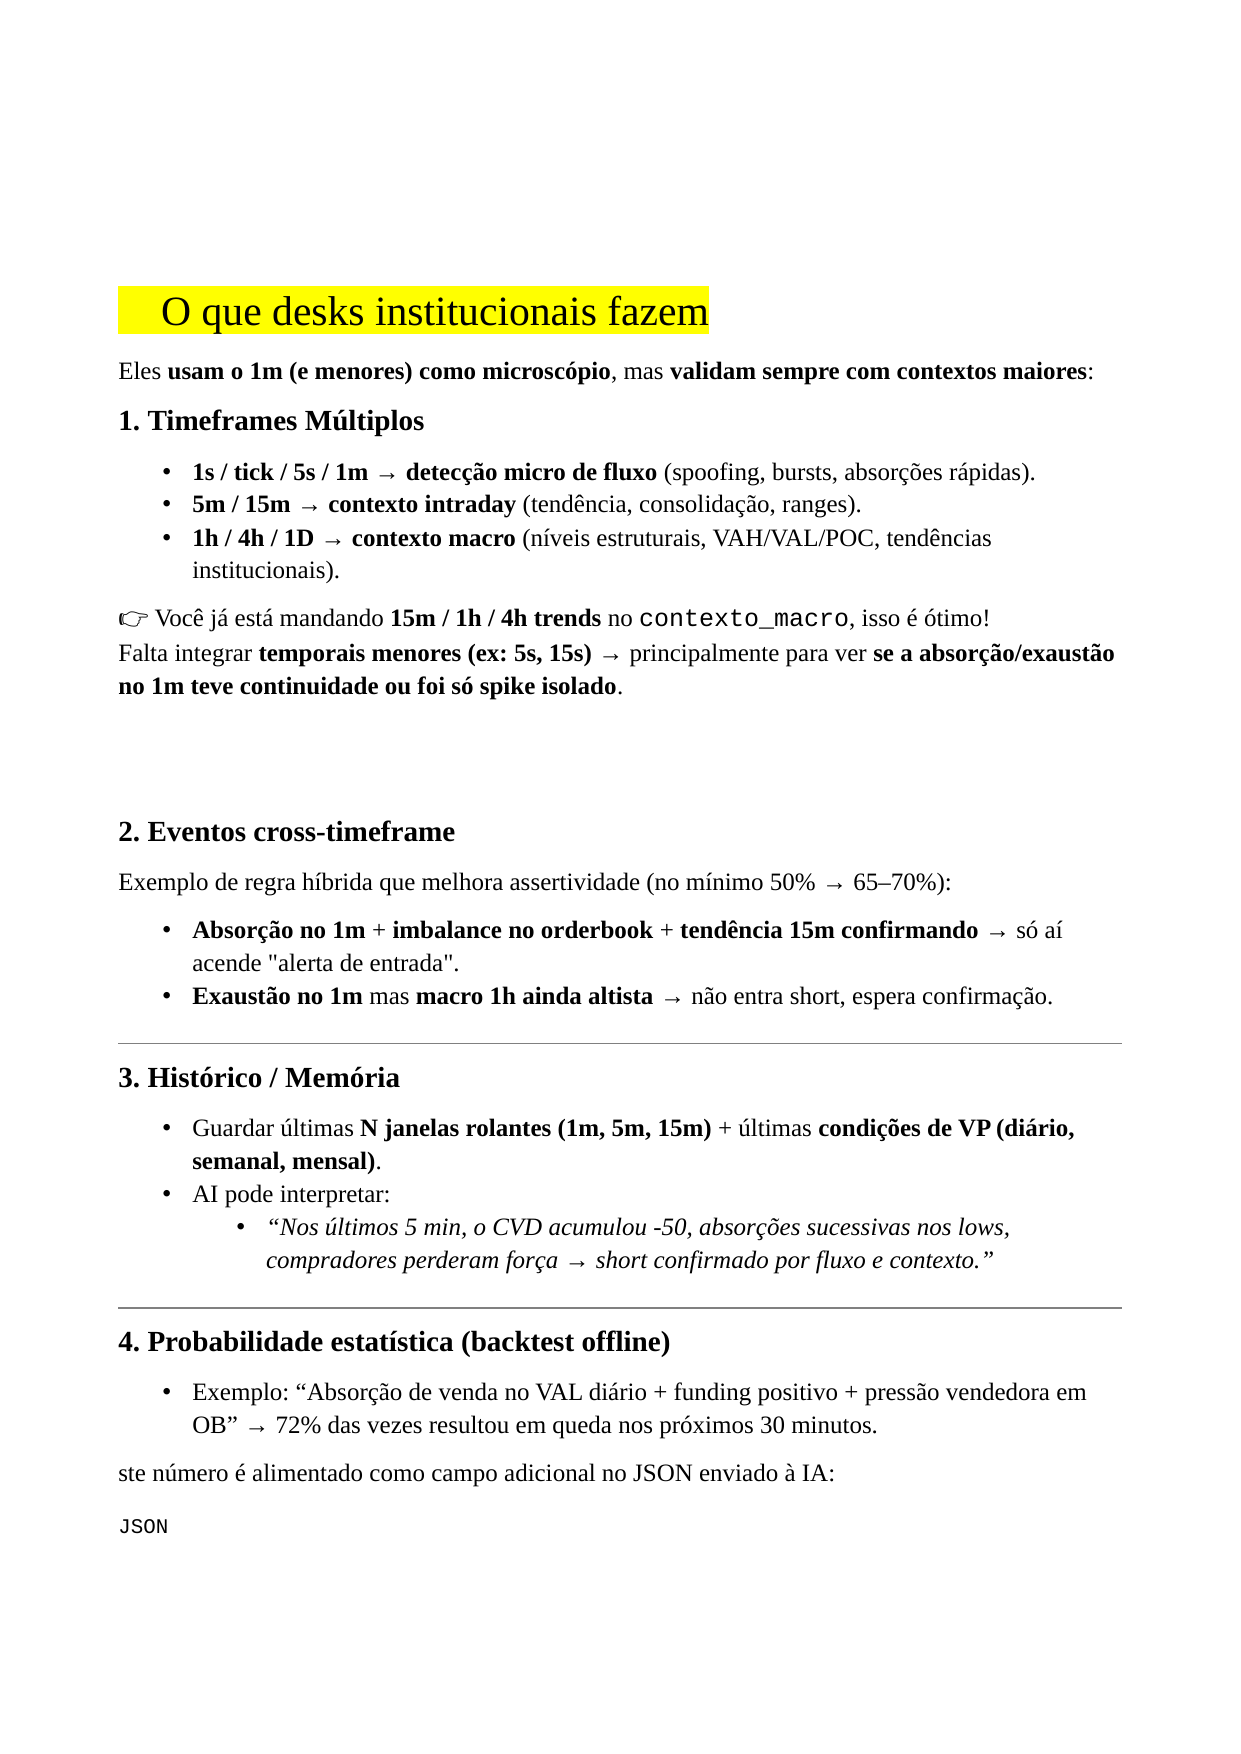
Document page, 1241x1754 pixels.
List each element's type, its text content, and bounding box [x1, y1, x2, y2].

subtitle 1. Timeframes Múltiplos [118, 403, 1122, 437]
list 1h / 4h / 1D → contexto macro (níveis estruturais, VAH/VAL/POC, tendências institucionais). [162, 523, 1122, 584]
subtitle 3. Histórico / Memória [118, 1060, 1122, 1093]
list Guardar últimas N janelas rolantes (1m, 5m, 15m) + últimas condições de VP (diário, semanal, mensal). [162, 1113, 1122, 1175]
list 5m / 15m → contexto intraday (tendência, consolidação, ranges). [162, 489, 1122, 518]
text 👉 Você já está mandando 15m / 1h / 4h trends no contexto_macro, isso é ótimo! Falta integrar temporais menores (ex: 5s, 15s) → principalmente para ver se a absorção/exaustão no 1m teve continuidade ou foi só spike isolado. [118, 603, 1122, 700]
text Exemplo de regra híbrida que melhora assertividade (no mínimo 50% → 65–70%): [118, 867, 1122, 896]
text ste número é alimentado como campo adicional no JSON enviado à IA: [118, 1458, 1122, 1487]
list Exemplo: “Absorção de venda no VAL diário + funding positivo + pressão vendedora em OB” → 72% das vezes resultou em queda nos próximos 30 minutos. [162, 1377, 1122, 1439]
text JSON [118, 1516, 1122, 1540]
list “Nos últimos 5 min, o CVD acumulou -50, absorções sucessivas nos lows, compradores perderam força → short confirmado por fluxo e contexto.” [236, 1212, 1122, 1274]
subtitle 2. Eventos cross-timeframe [118, 814, 1122, 848]
list 1s / tick / 5s / 1m → detecção micro de fluxo (spoofing, bursts, absorções rápidas). [162, 457, 1122, 485]
list Absorção no 1m + imbalance no orderbook + tendência 15m confirmando → só aí acende "alerta de entrada". [162, 915, 1122, 977]
list AI pode interpretar: [162, 1179, 1122, 1208]
text ✅ O que desks institucionais fazem [118, 118, 1122, 334]
list Exaustão no 1m mas macro 1h ainda altista → não entra short, espera confirmação. [162, 981, 1122, 1010]
text Eles usam o 1m (e menores) como microscópio, mas validam sempre com contextos maiores: [118, 356, 1122, 384]
subtitle 4. Probabilidade estatística (backtest offline) [118, 1324, 1122, 1358]
